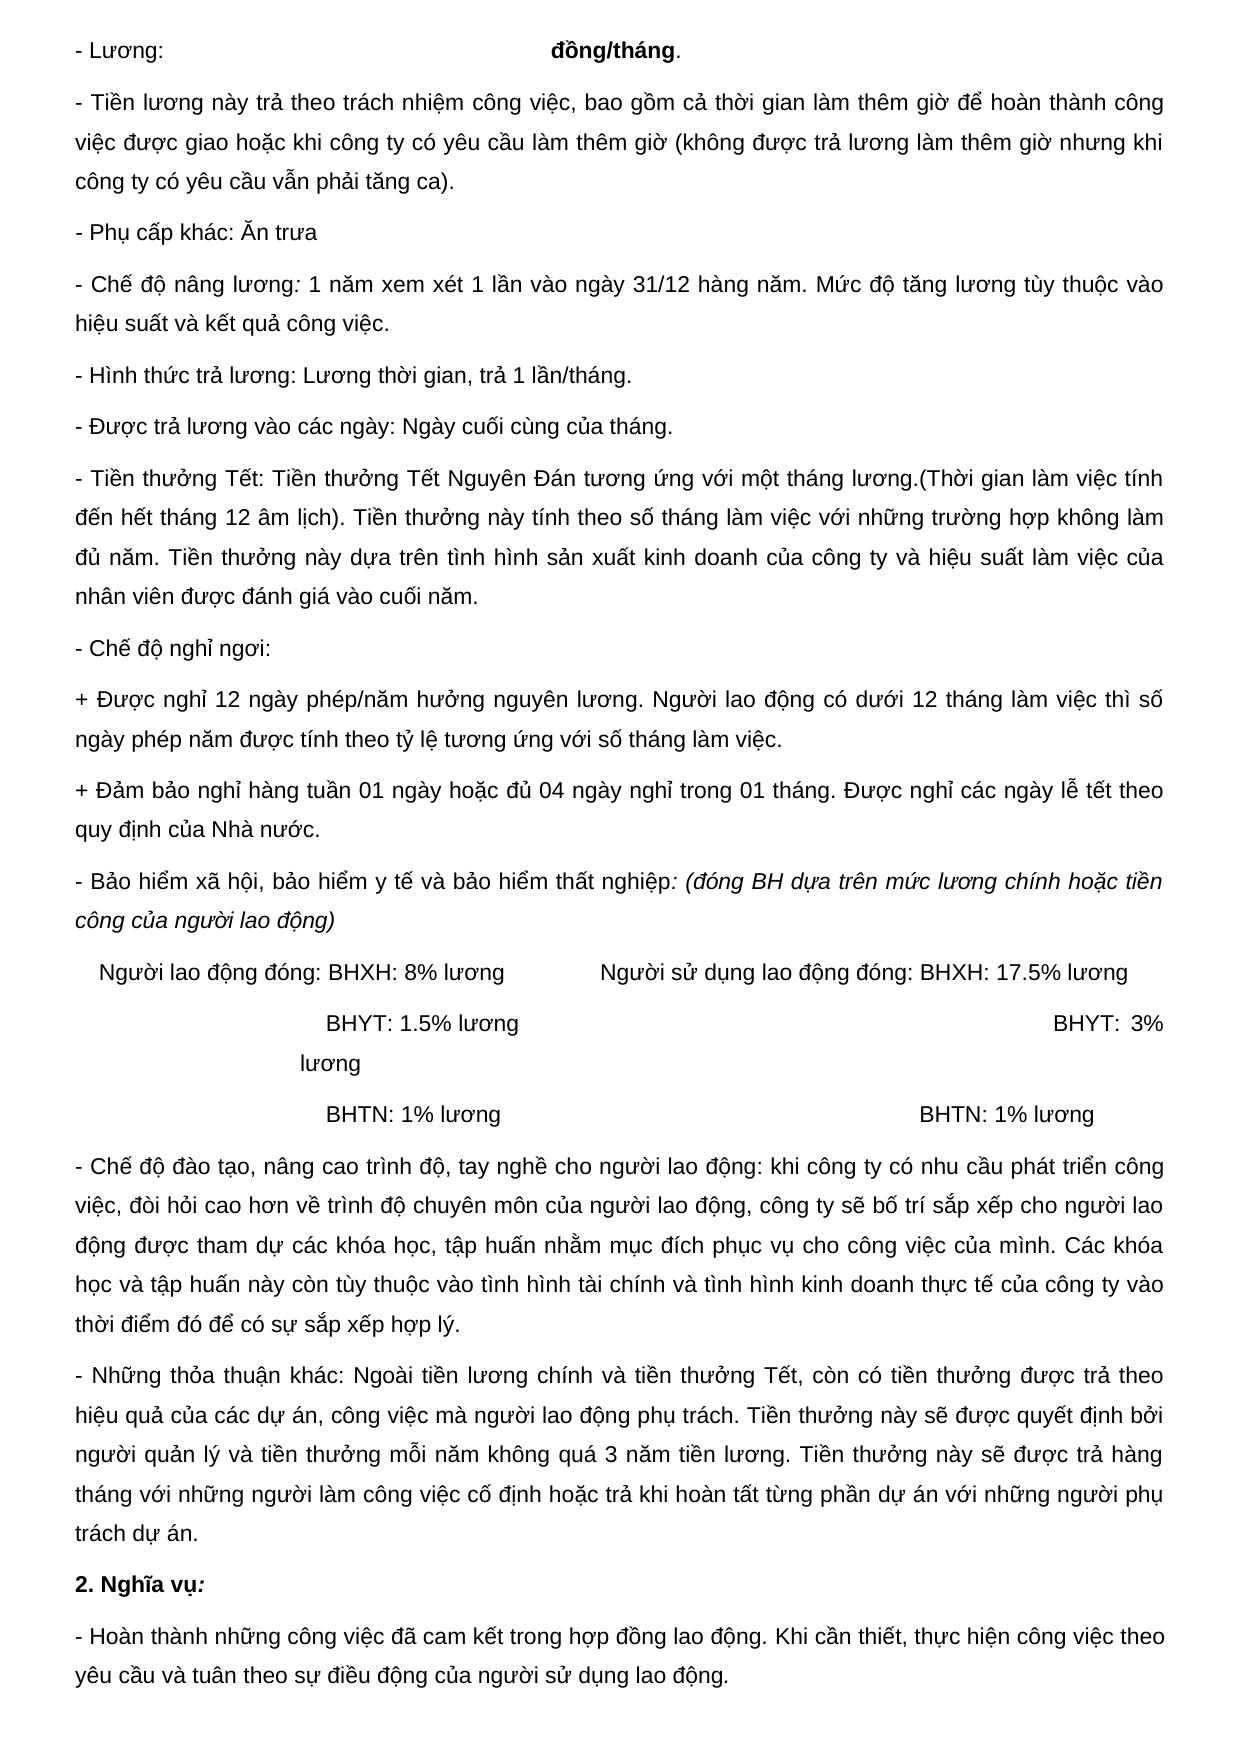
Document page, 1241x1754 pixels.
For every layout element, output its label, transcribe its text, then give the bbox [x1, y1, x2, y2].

text - Hoàn thành những công việc đã cam kết trong hợp đồng lao động. Khi cần thiết, thực hiện công việc theo yêu cầu và tuân theo sự điều động của người sử dụng lao động. [75, 1623, 1165, 1689]
text BHYT: 1.5% lương BHYT: 3% lương [300, 1010, 1165, 1076]
text - Những thỏa thuận khác: Ngoài tiền lương chính và tiền thưởng Tết, còn có tiền thưởng được trả theo hiệu quả của các dự án, công việc mà người lao động phụ trách. Tiền thưởng này sẽ được quyết định bởi người quản lý và tiền thưởng mỗi năm không quá 3 năm tiền lương. Tiền thưởng này sẽ được trả hàng tháng với những người làm công việc cố định hoặc trả khi hoàn tất từng phần dự án với những người phụ trách dự án. [75, 1362, 1165, 1546]
text - Phụ cấp khác: Ăn trưa [75, 219, 1165, 246]
text Người lao động đóng: BHXH: 8% lương Người sử dụng lao động đóng: BHXH: 17.5% lương [75, 959, 1165, 985]
text + Đảm bảo nghỉ hàng tuần 01 ngày hoặc đủ 04 ngày nghỉ trong 01 tháng. Được nghỉ các ngày lễ tết theo quy định của Nhà nước. [75, 777, 1165, 843]
text - Bảo hiểm xã hội, bảo hiểm y tế và bảo hiểm thất nghiệp: (đóng BH dựa trên mức lương chính hoặc tiền công của người lao động) [75, 868, 1165, 934]
text - Tiền thưởng Tết: Tiền thưởng Tết Nguyên Đán tương ứng với một tháng lương.(Thời gian làm việc tính đến hết tháng 12 âm lịch). Tiền thưởng này tính theo số tháng làm việc với những trường hợp không làm đủ năm. Tiền thưởng này dựa trên tình hình sản xuất kinh doanh của công ty và hiệu suất làm việc của nhân viên được đánh giá vào cuối năm. [75, 465, 1165, 609]
text - Lương: <formatLang(o.wage, digits=0) or '0'> đồng/tháng. [75, 37, 1165, 64]
text - Hình thức trả lương: Lương thời gian, trả 1 lần/tháng. [75, 362, 1165, 388]
text 2. Nghĩa vụ: [75, 1571, 1165, 1598]
text - Chế độ đào tạo, nâng cao trình độ, tay nghề cho người lao động: khi công ty có nhu cầu phát triển công việc, đòi hỏi cao hơn về trình độ chuyên môn của người lao động, công ty sẽ bố trí sắp xếp cho người lao động được tham dự các khóa học, tập huấn nhằm mục đích phục vụ cho công việc của mình. Các khóa học và tập huấn này còn tùy thuộc vào tình hình tài chính và tình hình kinh doanh thực tế của công ty vào thời điểm đó để có sự sắp xếp hợp lý. [75, 1153, 1165, 1337]
text + Được nghỉ 12 ngày phép/năm hưởng nguyên lương. Người lao động có dưới 12 tháng làm việc thì số ngày phép năm được tính theo tỷ lệ tương ứng với số tháng làm việc. [75, 686, 1165, 752]
text - Tiền lương này trả theo trách nhiệm công việc, bao gồm cả thời gian làm thêm giờ để hoàn thành công việc được giao hoặc khi công ty có yêu cầu làm thêm giờ (không được trả lương làm thêm giờ nhưng khi công ty có yêu cầu vẫn phải tăng ca). [75, 89, 1165, 194]
text - Được trả lương vào các ngày: Ngày cuối cùng của tháng. [75, 413, 1165, 439]
text - Chế độ nghỉ ngơi: [75, 634, 1165, 661]
text BHTN: 1% lương BHTN: 1% lương [225, 1101, 1165, 1128]
text - Chế độ nâng lương: 1 năm xem xét 1 lần vào ngày 31/12 hàng năm. Mức độ tăng lương tùy thuộc vào hiệu suất và kết quả công việc. [75, 271, 1165, 337]
